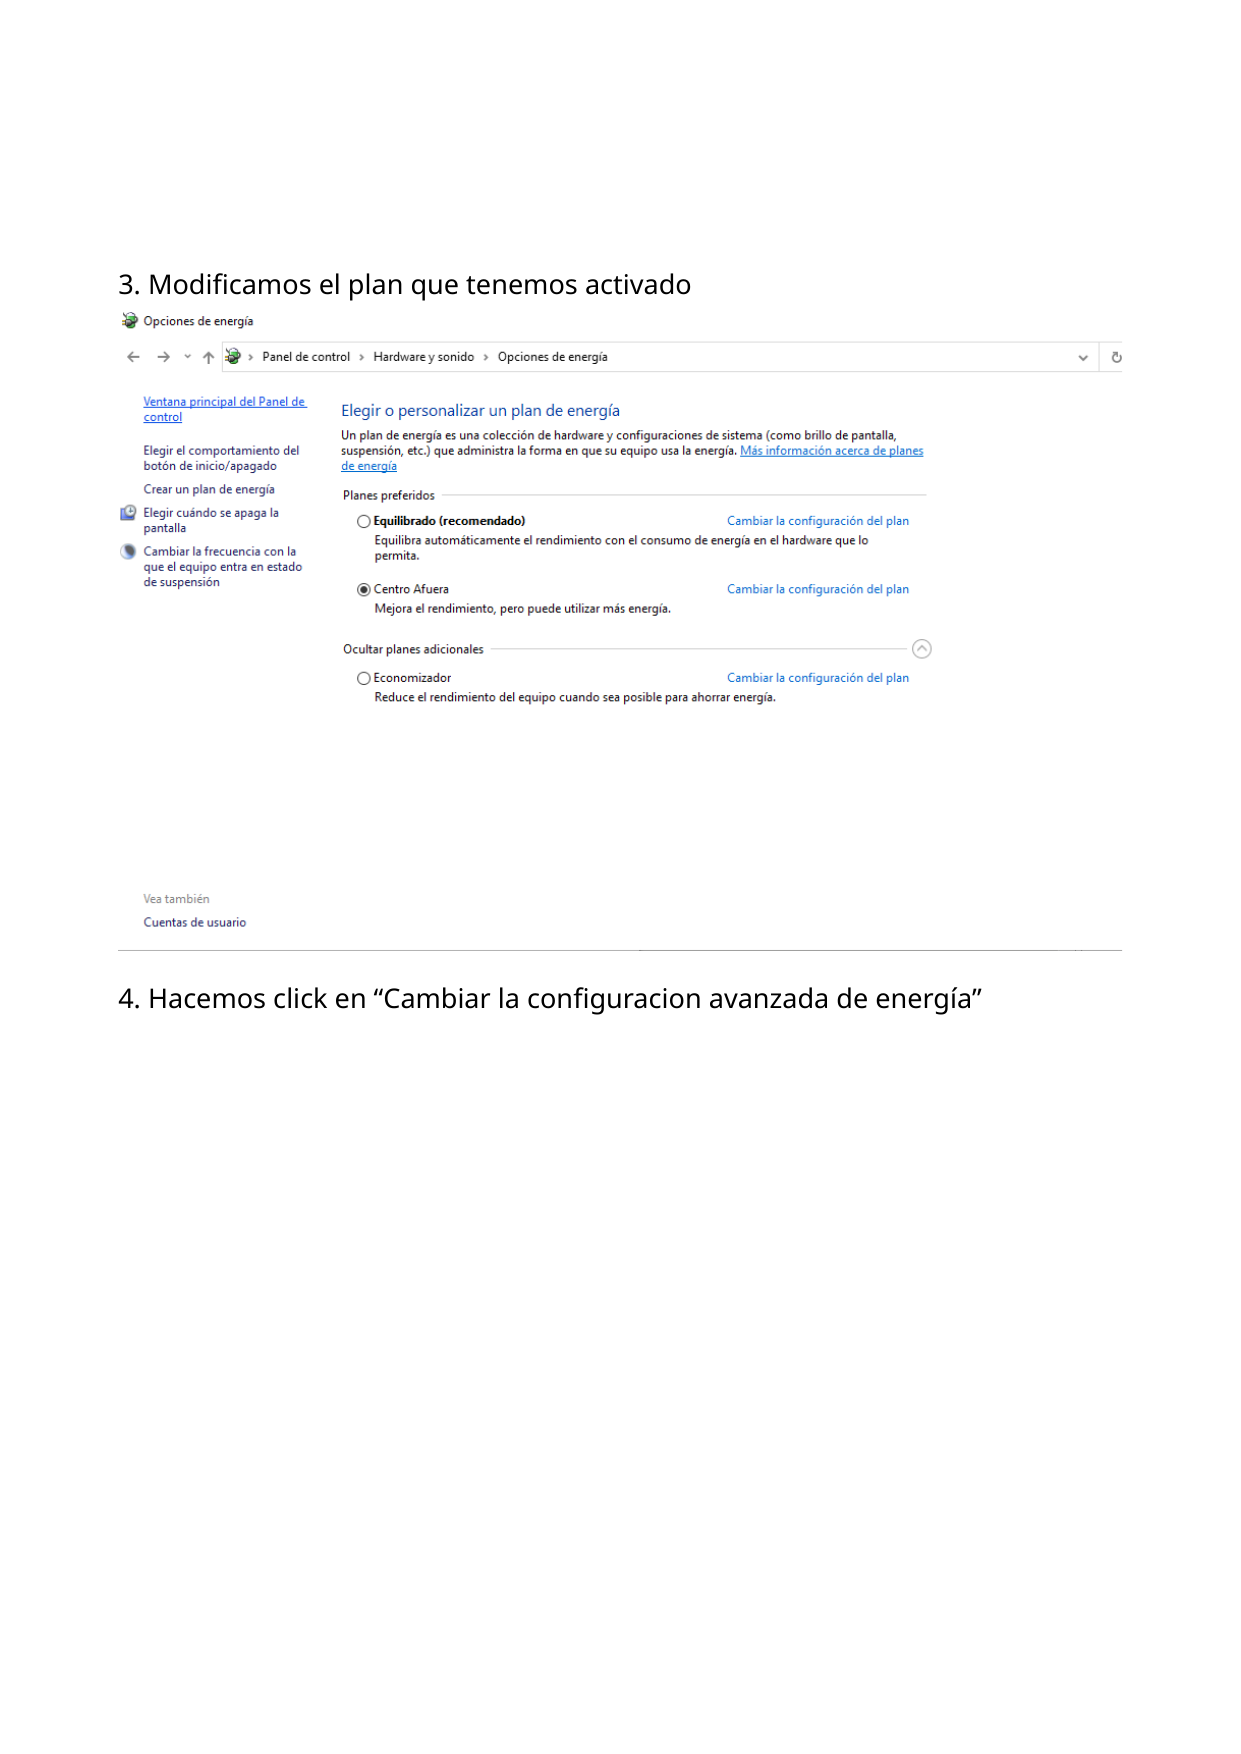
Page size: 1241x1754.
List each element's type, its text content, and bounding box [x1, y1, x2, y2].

picture [118, 311, 1123, 951]
text 4. Hacemos click en “Cambiar la configuracion avanzada de energía” [118, 979, 1122, 1016]
text 3. Modificamos el plan que tenemos activado [118, 266, 1122, 302]
